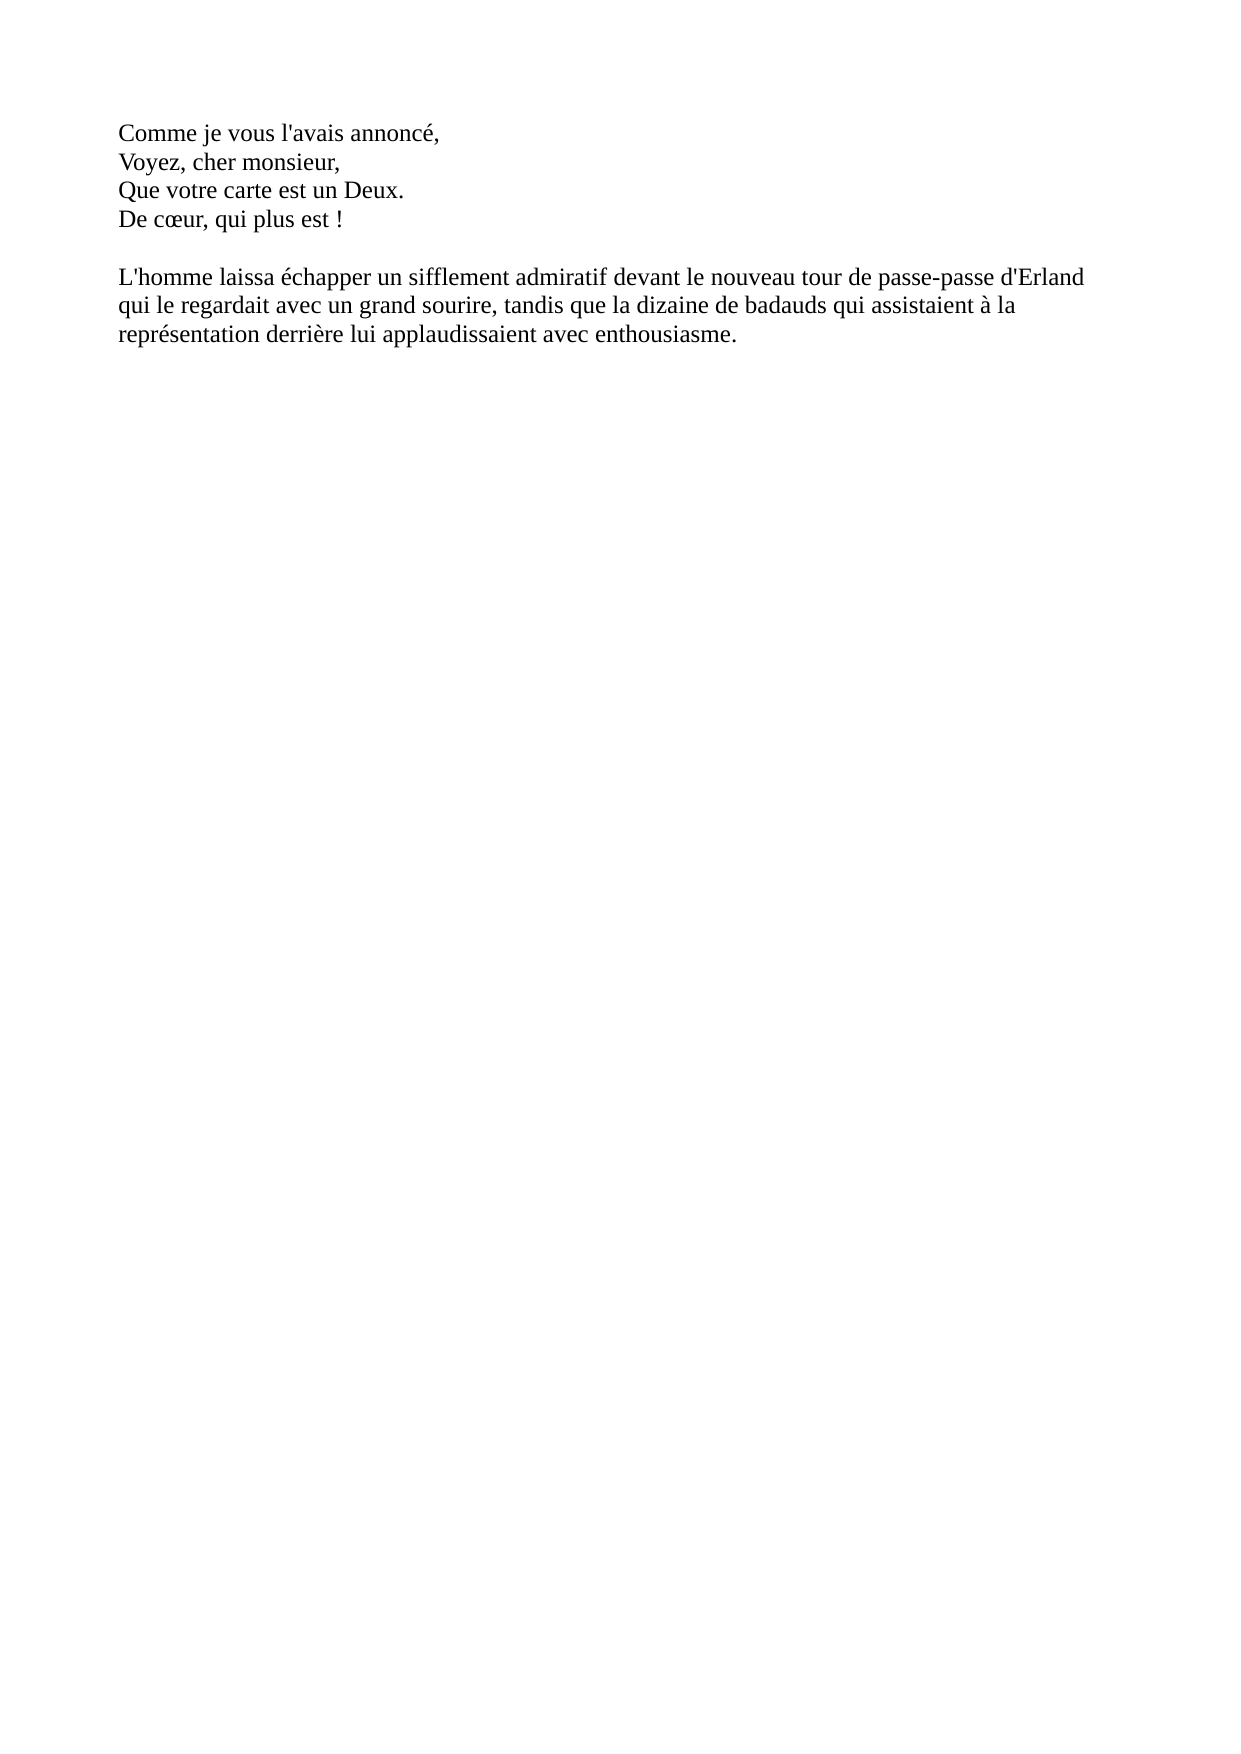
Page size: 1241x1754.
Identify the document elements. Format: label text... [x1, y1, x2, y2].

text Comme je vous l'avais annoncé, [118, 118, 1122, 147]
text Voyez, cher monsieur, [118, 147, 1122, 176]
text Que votre carte est un Deux. [118, 176, 1122, 204]
text L'homme laissa échapper un sifflement admiratif devant le nouveau tour de passe-passe d'Erland qui le regardait avec un grand sourire, tandis que la dizaine de badauds qui assistaient à la représentation derrière lui applaudissaient avec enthousiasme. [118, 262, 1122, 348]
text De cœur, qui plus est ! [118, 204, 1122, 233]
